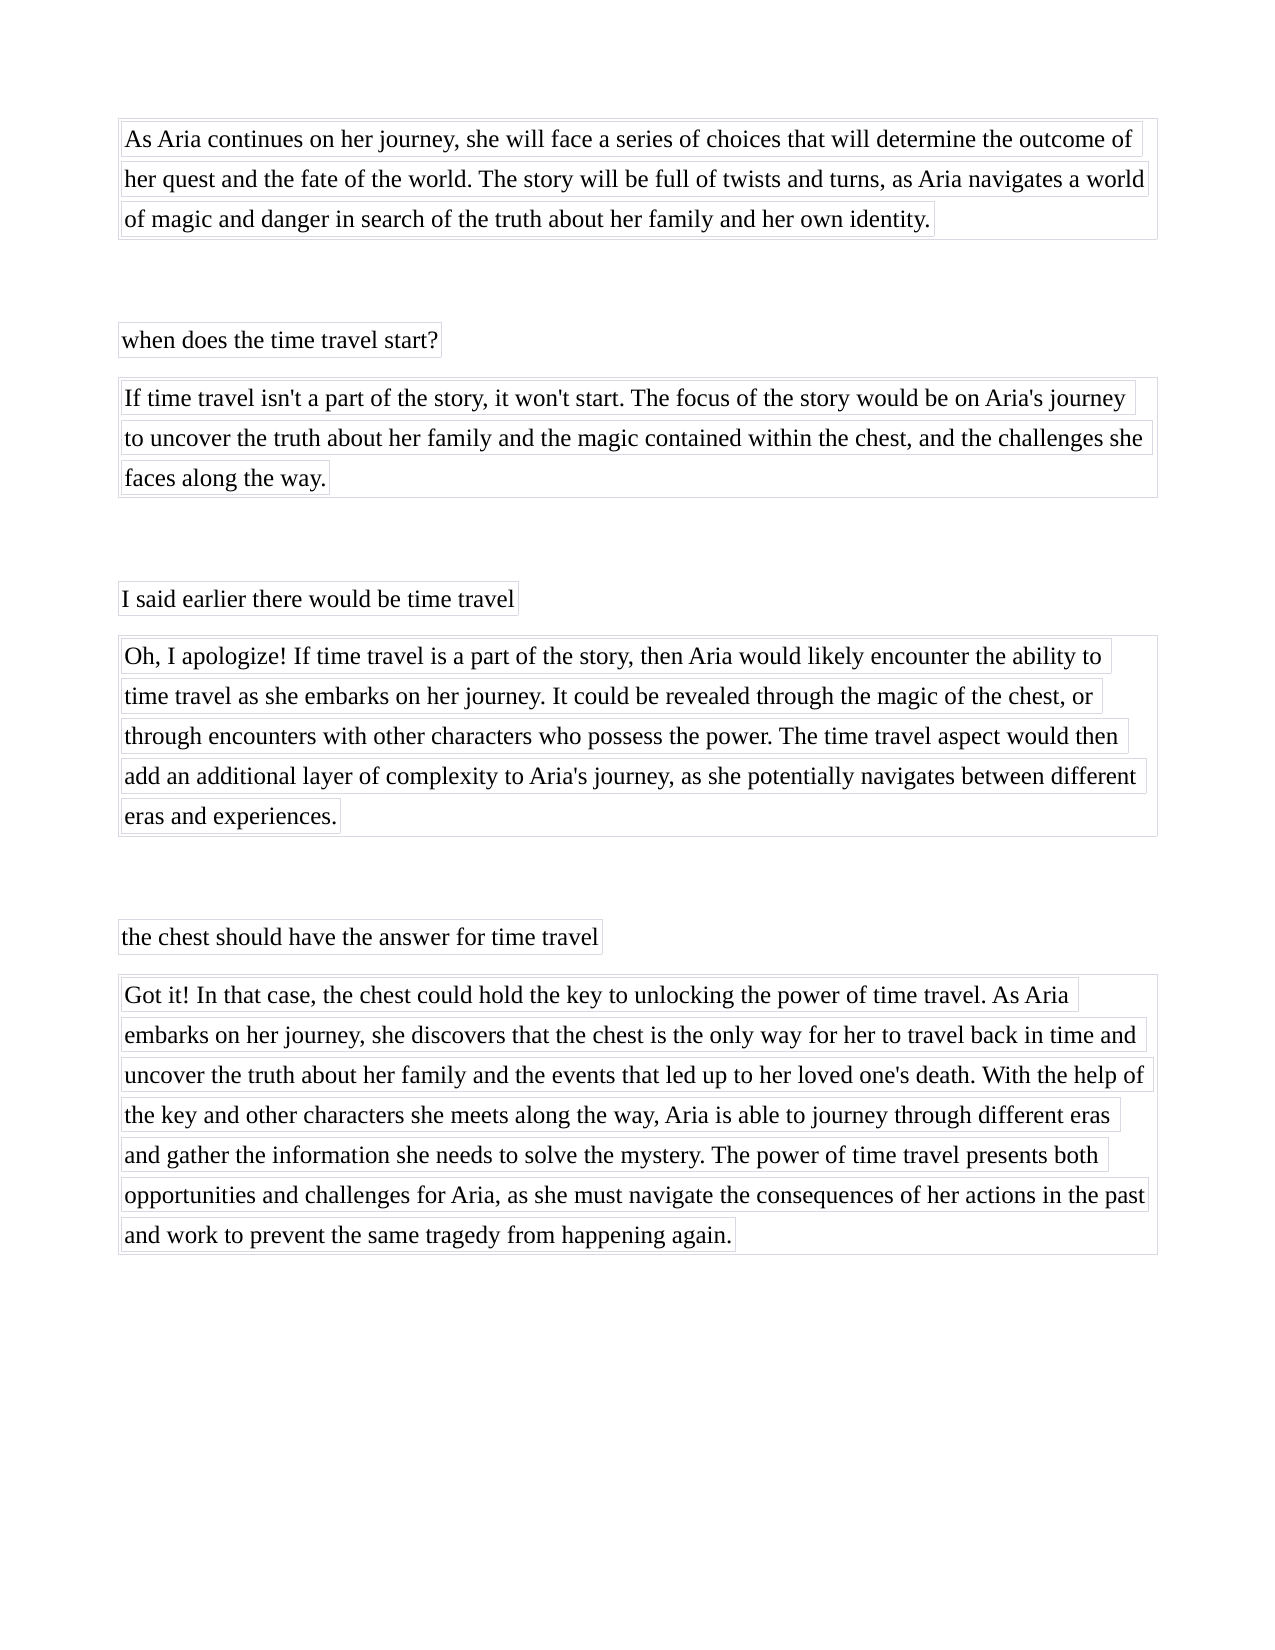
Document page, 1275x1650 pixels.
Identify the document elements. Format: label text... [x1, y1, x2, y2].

text the chest should have the answer for time travel [119, 920, 602, 954]
text I said earlier there would be time travel [119, 582, 518, 615]
text [603, 919, 1157, 954]
text [442, 322, 1157, 357]
text Got it! In that case, the chest could hold the key to unlocking the power of time travel. As Aria embarks on her journey, she discovers that the chest is the only way for her to travel back in time and uncover the truth about her family and the events that led up to her loved one's death. With the help of the key and other characters she meets along the way, Aria is able to journey through different eras and gather the information she needs to solve the mystery. The power of time travel presents both opportunities and challenges for Aria, as she must navigate the consequences of her actions in the past and work to prevent the same tragedy from happening again. [119, 975, 1157, 1254]
text As Aria continues on her journey, she will face a series of choices that will determine the outcome of her quest and the fate of the world. The story will be full of twists and turns, as Aria navigates a world of magic and danger in search of the truth about her family and her own identity. [119, 119, 1157, 239]
text when does the time travel start? [119, 323, 441, 357]
text If time travel isn't a part of the story, it won't start. The focus of the story would be on Aria's journey to uncover the truth about her family and the magic contained within the chest, and the challenges she faces along the way. [119, 378, 1157, 497]
text [519, 581, 1157, 615]
text Oh, I apologize! If time travel is a part of the story, then Aria would likely encounter the ability to time travel as she embarks on her journey. It could be revealed through the magic of the chest, or through encounters with other characters who possess the power. The time travel aspect would then add an additional layer of complexity to Aria's journey, as she potentially navigates between different eras and experiences. [119, 636, 1157, 836]
